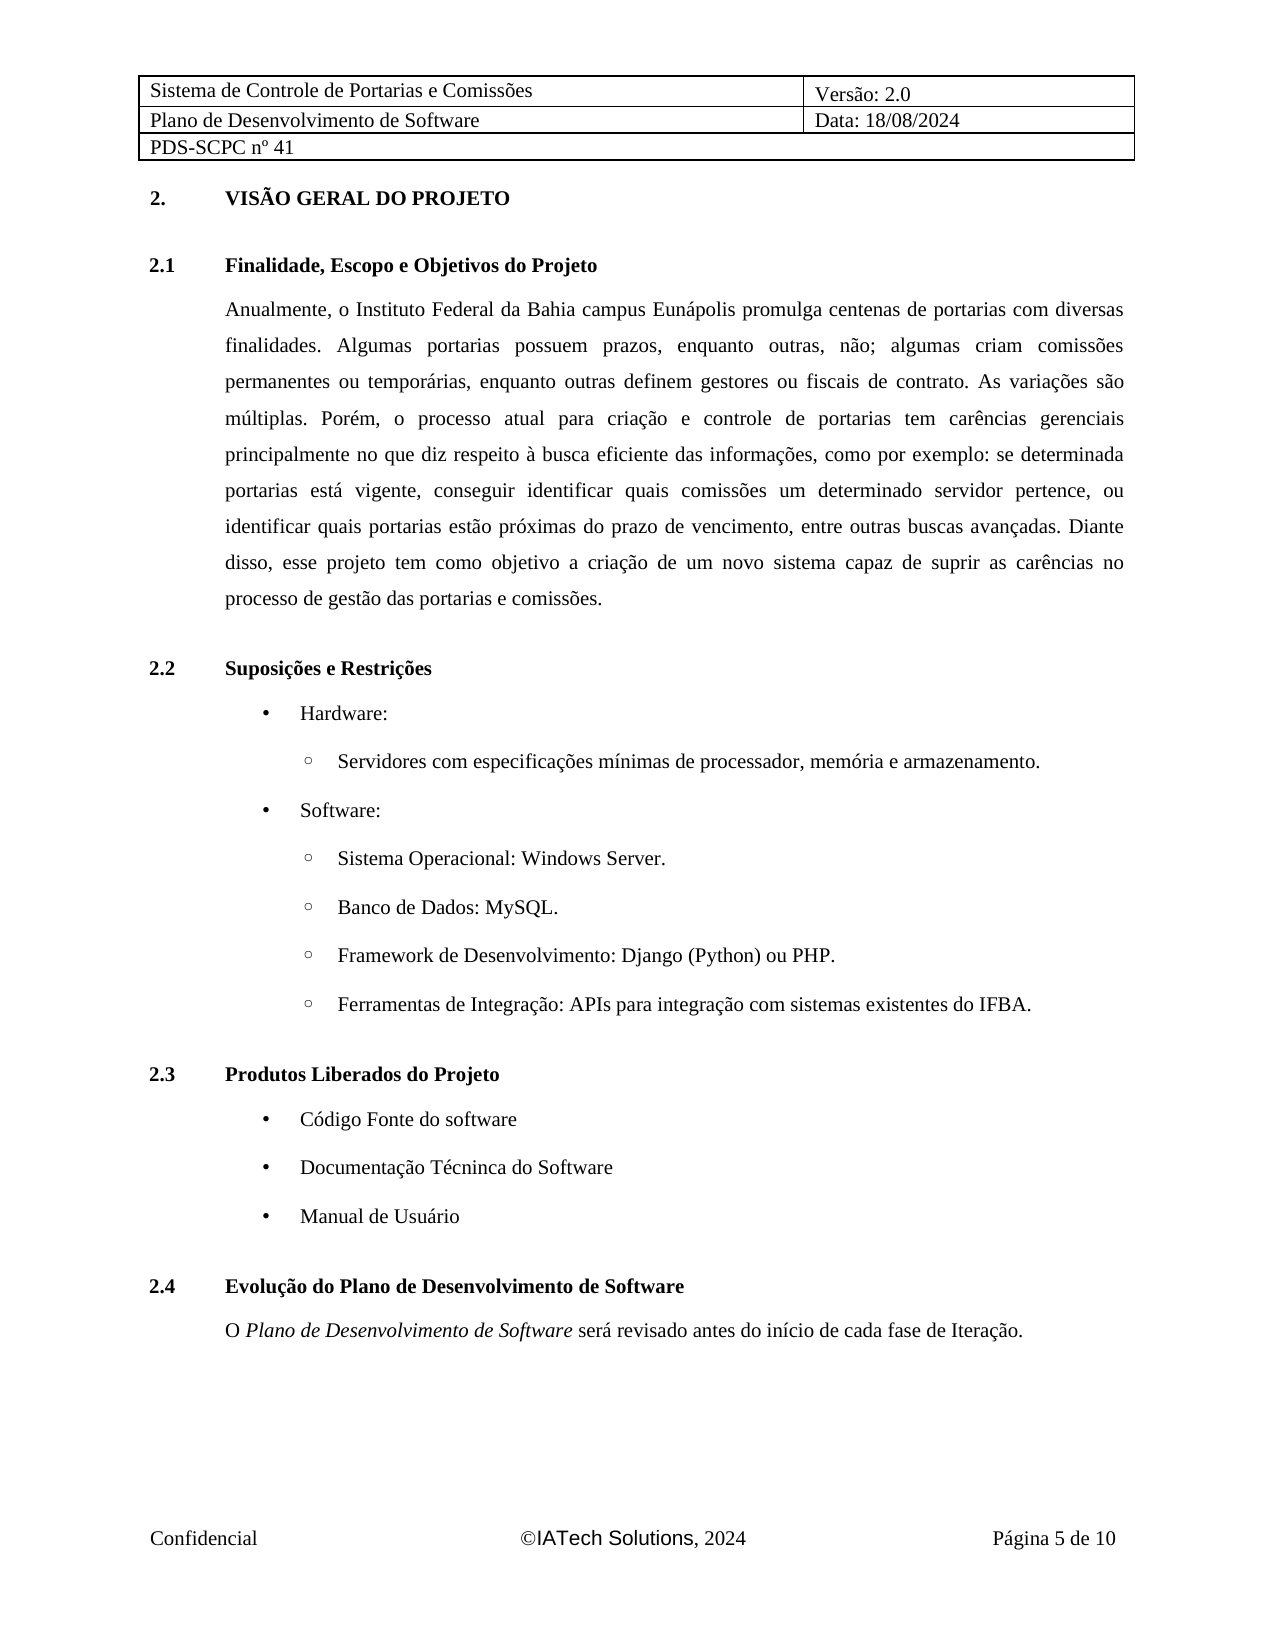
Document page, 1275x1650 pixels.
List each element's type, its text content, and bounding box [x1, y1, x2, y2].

list Sistema Operacional: Windows Server. [300, 846, 1125, 870]
subtitle Finalidade, Escopo e Objetivos do Projeto [149, 252, 1125, 277]
subtitle Produtos Liberados do Projeto [149, 1061, 1125, 1086]
subtitle Evolução do Plano de Desenvolvimento de Software [149, 1273, 1125, 1298]
subtitle Suposições e Restrições [149, 655, 1125, 680]
list Hardware: [262, 700, 1125, 724]
list Software: [262, 797, 1125, 822]
text O Plano de Desenvolvimento de Software será revisado antes do início de cada fase de Iteração. [225, 1318, 1125, 1342]
list Código Fonte do software [262, 1106, 1125, 1131]
list Servidores com especificações mínimas de processador, memória e armazenamento. [300, 749, 1125, 773]
list Manual de Usuário [262, 1203, 1125, 1228]
list Framework de Desenvolvimento: Django (Python) ou PHP. [300, 943, 1125, 967]
list Banco de Dados: MySQL. [300, 894, 1125, 919]
list Ferramentas de Integração: APIs para integração com sistemas existentes do IFBA. [300, 992, 1125, 1016]
text Anualmente, o Instituto Federal da Bahia campus Eunápolis promulga centenas de portarias com diversas finalidades. Algumas portarias possuem prazos, enquanto outras, não; algumas criam comissões permanentes ou temporárias, enquanto outras definem gestores ou fiscais de contrato. As variações são múltiplas. Porém, o processo atual para criação e controle de portarias tem carências gerenciais principalmente no que diz respeito à busca eficiente das informações, como por exemplo: se determinada portarias está vigente, conseguir identificar quais comissões um determinado servidor pertence, ou identificar quais portarias estão próximas do prazo de vencimento, entre outras buscas avançadas. Diante disso, esse projeto tem como objetivo a criação de um novo sistema capaz de suprir as carências no processo de gestão das portarias e comissões. [225, 297, 1125, 610]
list Documentação Técninca do Software [262, 1155, 1125, 1179]
subtitle Visão Geral do Projeto [150, 185, 1125, 210]
